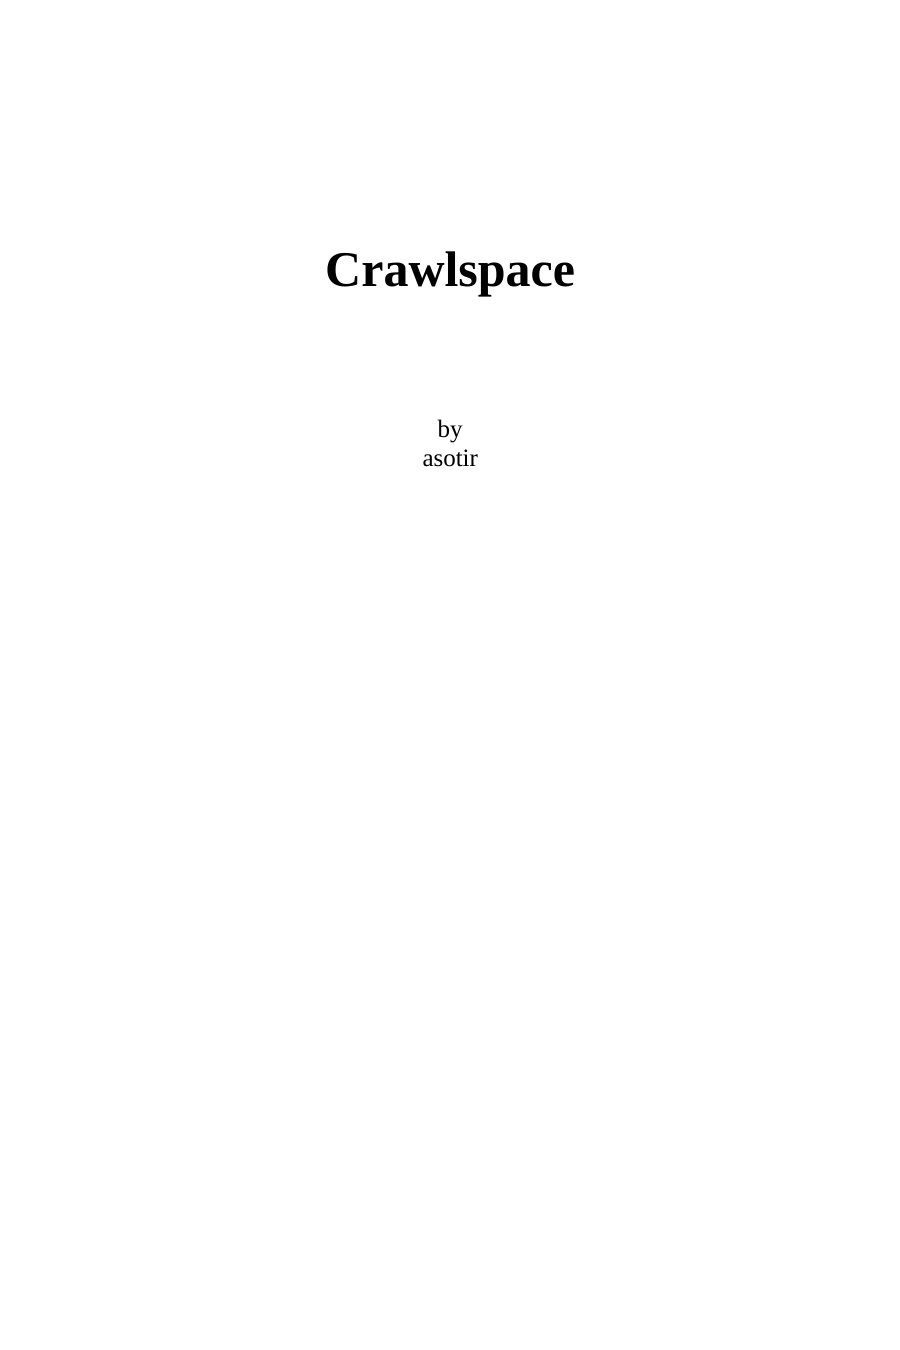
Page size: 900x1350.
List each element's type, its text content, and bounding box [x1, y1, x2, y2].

subtitle Crawlspace [112, 240, 787, 297]
text by asotir [112, 414, 787, 471]
